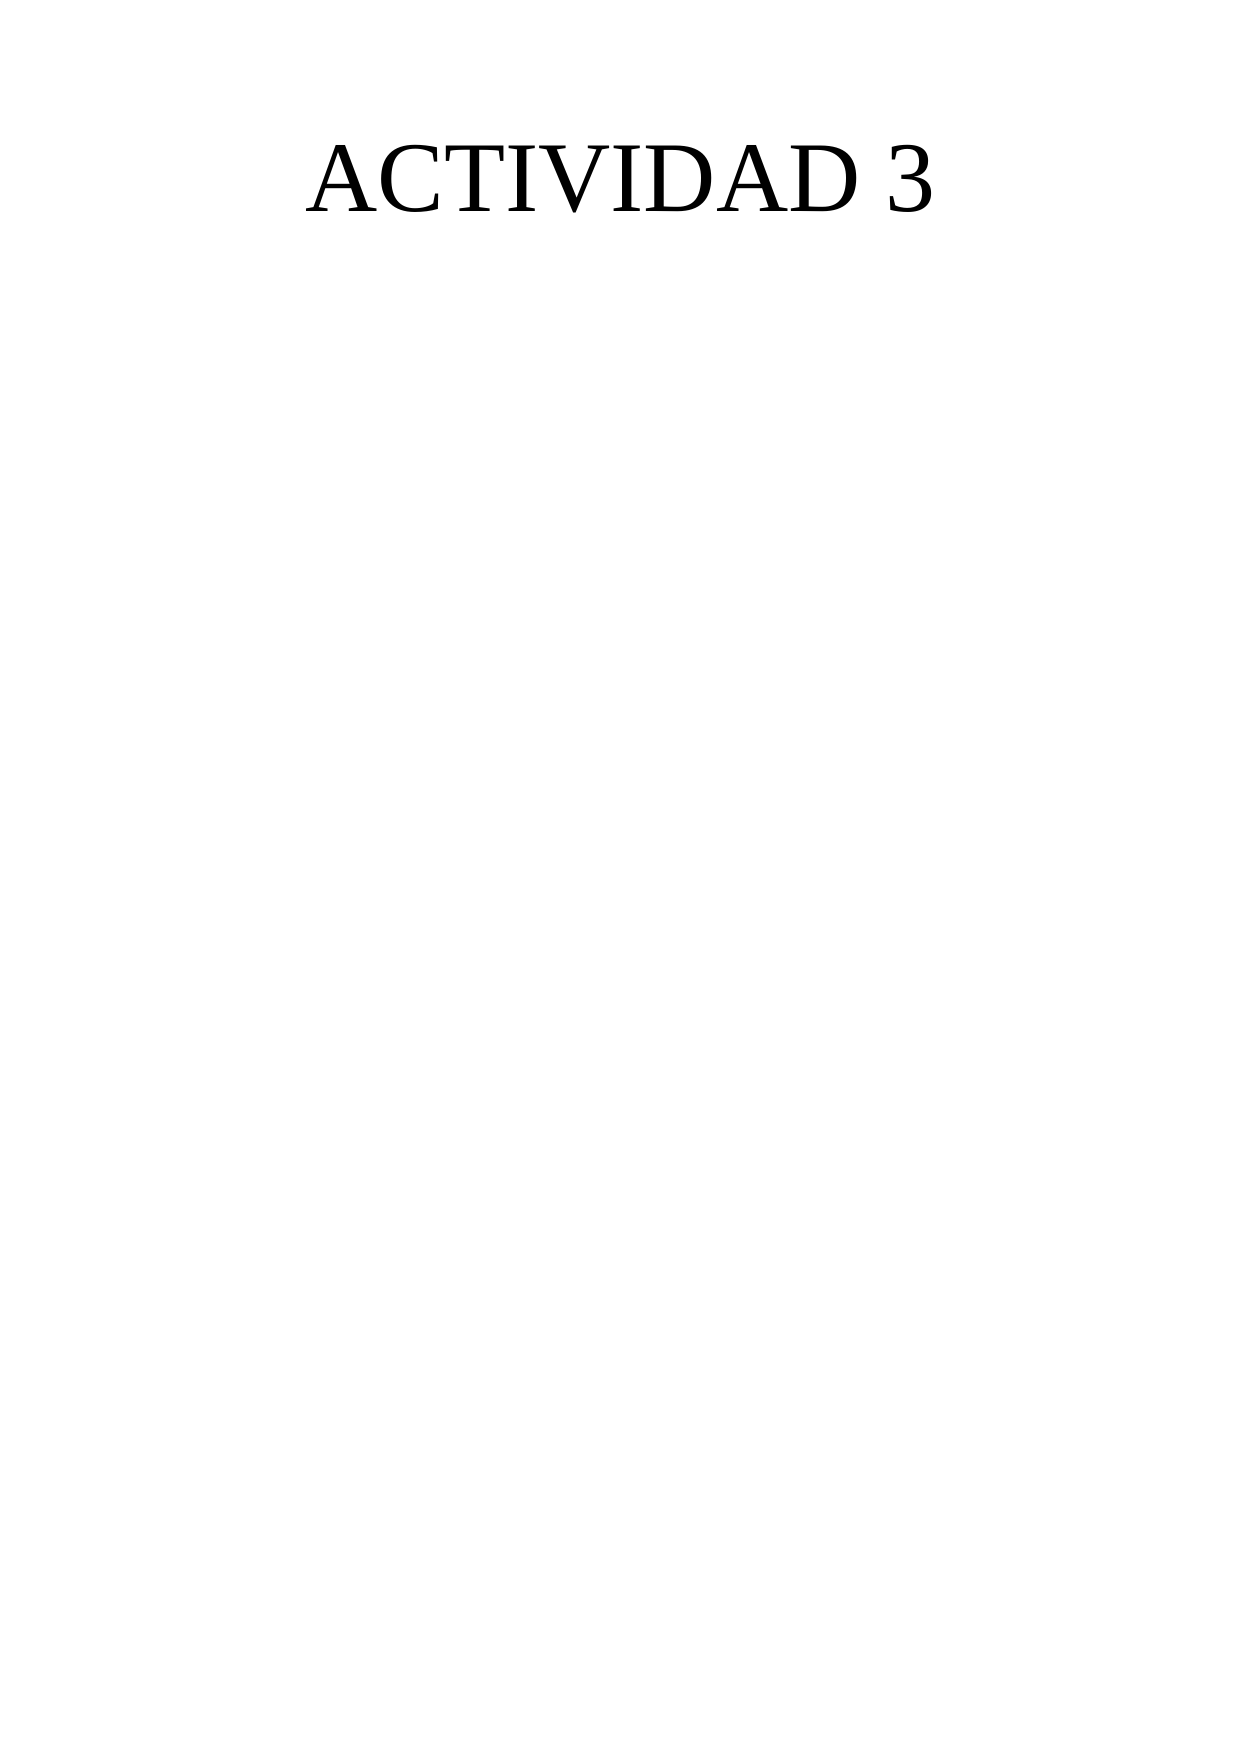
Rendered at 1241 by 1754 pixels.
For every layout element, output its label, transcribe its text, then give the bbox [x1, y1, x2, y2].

text ACTIVIDAD 3 [118, 118, 1122, 233]
